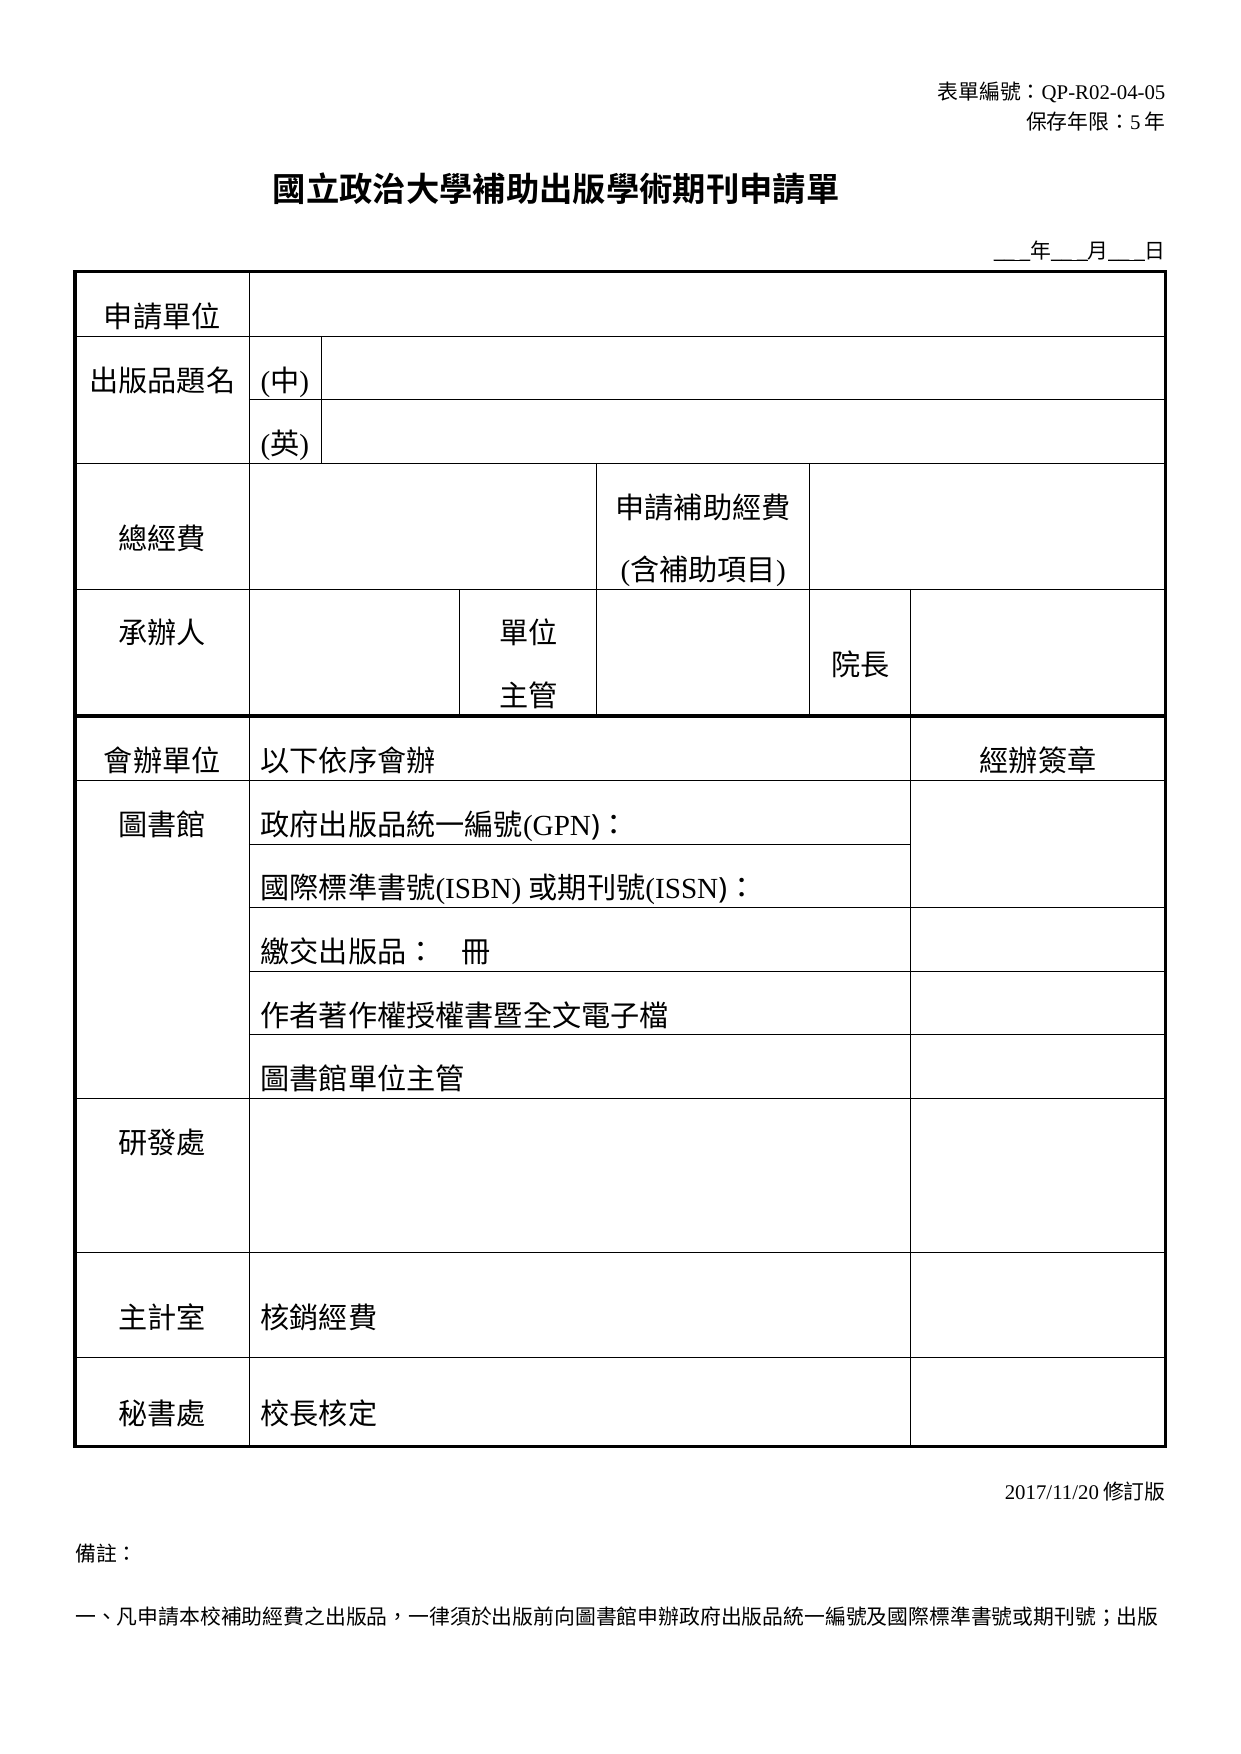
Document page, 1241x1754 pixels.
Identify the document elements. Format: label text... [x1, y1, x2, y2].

table_cell (英) [250, 400, 321, 463]
text 2017/11/20修訂版 [75, 1448, 1165, 1511]
table_cell 出版品題名 [77, 337, 249, 463]
table_cell 核銷經費 [250, 1253, 910, 1357]
text 備註： [75, 1511, 1165, 1573]
table_cell 繳交出版品： 冊 [250, 908, 910, 971]
table_cell 申請補助經費 (含補助項目) [597, 464, 809, 589]
table_cell 研發處 [77, 1099, 249, 1252]
table_cell 經辦簽章 [911, 718, 1164, 780]
table_cell [911, 781, 1164, 907]
table_header [250, 273, 1164, 336]
table_cell [911, 1253, 1164, 1357]
table_cell 會辦單位 [77, 718, 249, 780]
table_cell 政府出版品統一編號(GPN)： [250, 781, 910, 843]
table_cell [911, 1099, 1164, 1252]
table_cell [322, 337, 1164, 399]
table_cell 總經費 [77, 464, 249, 589]
text 國立政治大學補助出版學術期刊申請單 [75, 145, 1165, 208]
table_cell 校長核定 [250, 1358, 910, 1445]
table_cell [250, 590, 459, 714]
table_cell [911, 1035, 1164, 1098]
text __ _年__ _月__ _日 [75, 208, 1165, 270]
table_cell [810, 464, 1164, 589]
table_cell (中) [250, 337, 321, 399]
table_cell [911, 1358, 1164, 1445]
table_cell 圖書館單位主管 [250, 1035, 910, 1098]
table_cell 以下依序會辦 [250, 718, 910, 780]
table_cell [911, 908, 1164, 971]
table_cell 作者著作權授權書暨全文電子檔 [250, 972, 910, 1034]
table_cell 國際標準書號(ISBN) 或期刊號(ISSN)： [250, 845, 910, 907]
table_cell [597, 590, 809, 714]
table_cell [250, 1099, 910, 1252]
table_cell 主計室 [77, 1253, 249, 1357]
table_cell 圖書館 [77, 781, 249, 1098]
table_cell 秘書處 [77, 1358, 249, 1445]
table_cell 院長 [810, 590, 910, 714]
table_cell [911, 590, 1164, 714]
table_header 申請單位 [77, 273, 249, 336]
table_cell [250, 464, 596, 589]
table_cell 承辦人 [77, 590, 249, 714]
text 一、凡申請本校補助經費之出版品，一律須於出版前向圖書館申辦政府出版品統一編號及國際標準書號或期刊號；出版 [75, 1573, 1165, 1636]
table_cell 單位 主管 [460, 590, 596, 714]
table_cell [911, 972, 1164, 1034]
table_cell [322, 400, 1164, 463]
